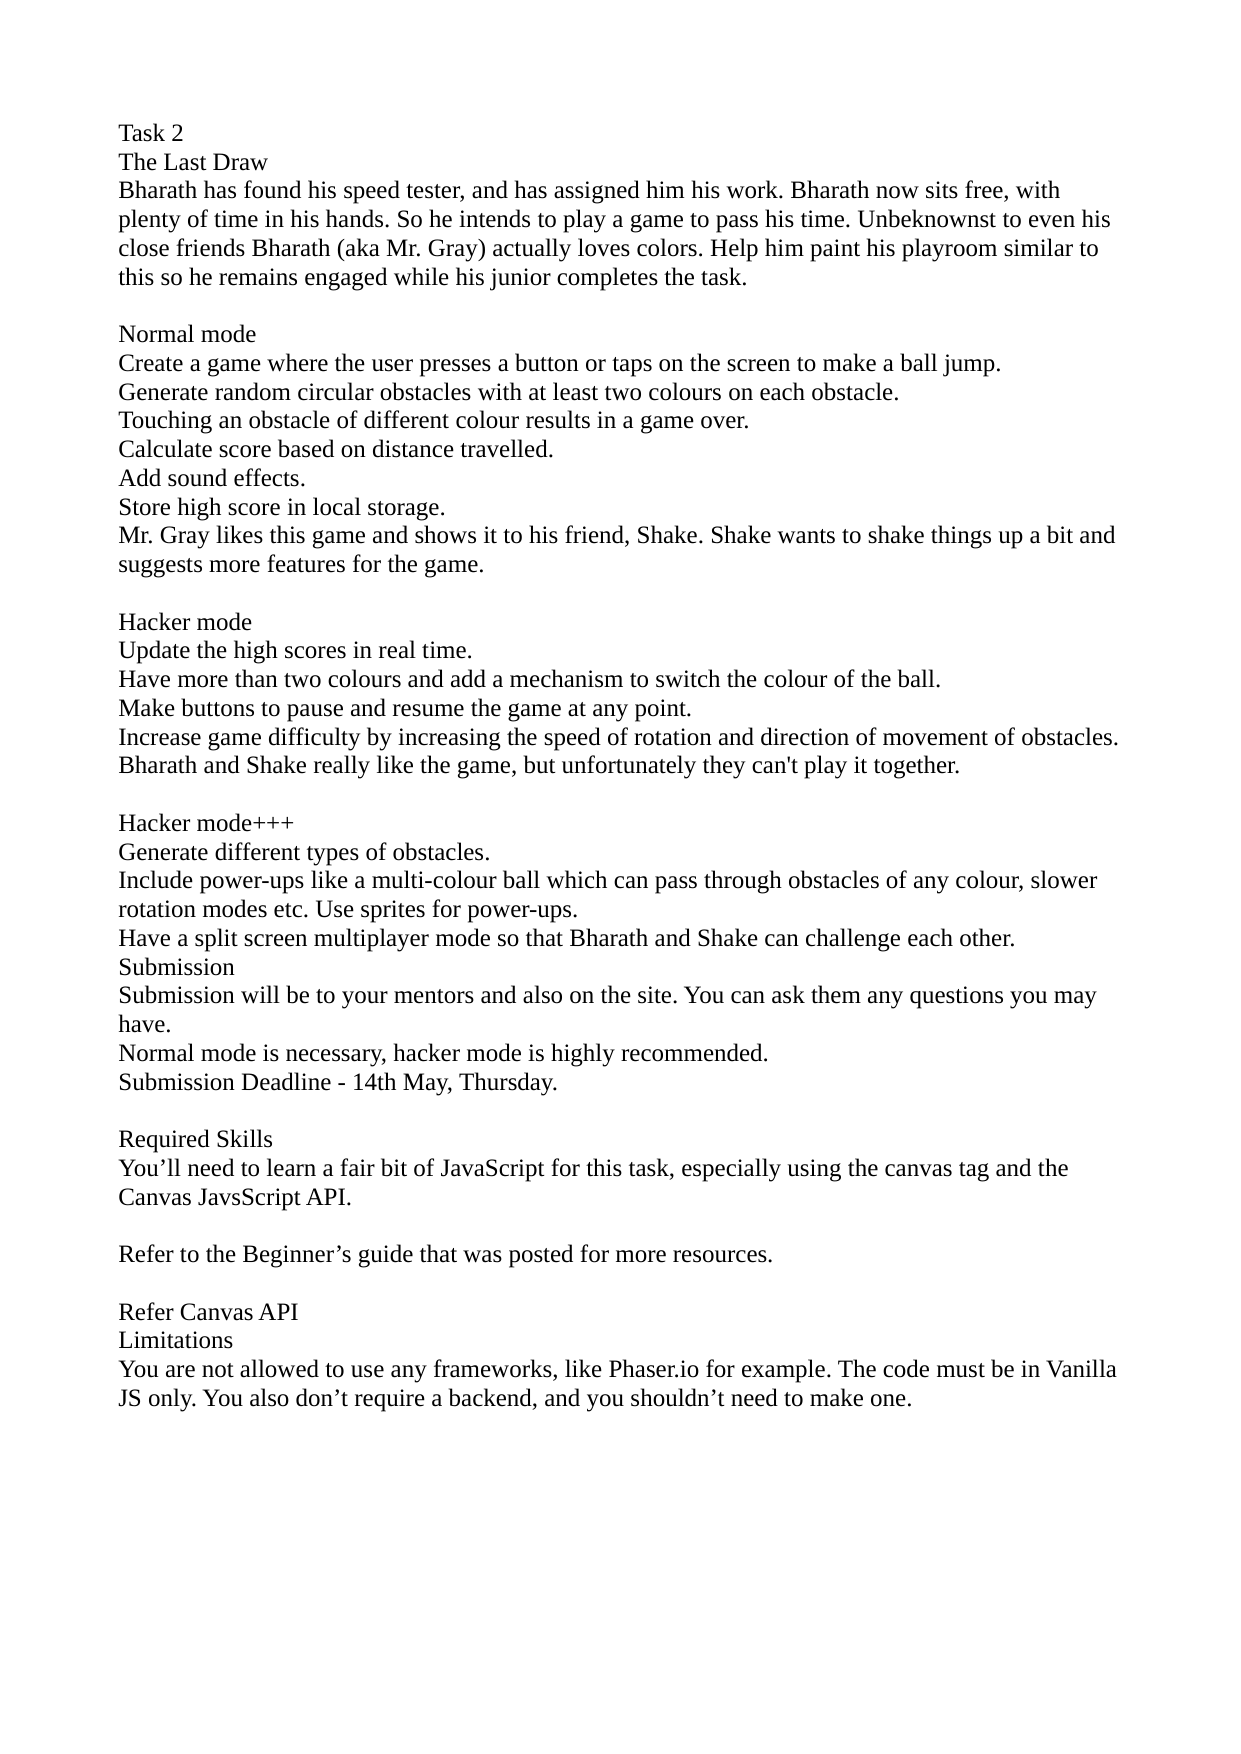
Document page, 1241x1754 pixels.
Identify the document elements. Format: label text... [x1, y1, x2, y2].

text You’ll need to learn a fair bit of JavaScript for this task, especially using the canvas tag and the Canvas JavsScript API. [118, 1153, 1122, 1211]
text Limitations [118, 1326, 1122, 1354]
text Hacker mode+++ [118, 808, 1122, 837]
text Task 2 [118, 118, 1122, 147]
text Add sound effects. [118, 463, 1122, 492]
text Refer Canvas API [118, 1297, 1122, 1326]
text Normal mode is necessary, hacker mode is highly recommended. [118, 1038, 1122, 1067]
text Bharath and Shake really like the game, but unfortunately they can't play it together. [118, 751, 1122, 779]
text Submission will be to your mentors and also on the site. You can ask them any questions you may have. [118, 981, 1122, 1038]
text Update the high scores in real time. [118, 636, 1122, 664]
text Submission [118, 952, 1122, 981]
text Normal mode [118, 319, 1122, 348]
text Create a game where the user presses a button or taps on the screen to make a ball jump. [118, 348, 1122, 377]
text Touching an obstacle of different colour results in a game over. [118, 406, 1122, 434]
text Generate random circular obstacles with at least two colours on each obstacle. [118, 377, 1122, 406]
text Store high score in local storage. [118, 492, 1122, 521]
text Make buttons to pause and resume the game at any point. [118, 693, 1122, 722]
text Increase game difficulty by increasing the speed of rotation and direction of movement of obstacles. [118, 722, 1122, 751]
text Have a split screen multiplayer mode so that Bharath and Shake can challenge each other. [118, 923, 1122, 952]
text Include power-ups like a multi-colour ball which can pass through obstacles of any colour, slower rotation modes etc. Use sprites for power-ups. [118, 866, 1122, 923]
text Mr. Gray likes this game and shows it to his friend, Shake. Shake wants to shake things up a bit and suggests more features for the game. [118, 521, 1122, 578]
text Have more than two colours and add a mechanism to switch the colour of the ball. [118, 664, 1122, 693]
text Calculate score based on distance travelled. [118, 434, 1122, 463]
text The Last Draw [118, 147, 1122, 176]
text You are not allowed to use any frameworks, like Phaser.io for example. The code must be in Vanilla JS only. You also don’t require a backend, and you shouldn’t need to make one. [118, 1354, 1122, 1412]
text Refer to the Beginner’s guide that was posted for more resources. [118, 1239, 1122, 1268]
text Submission Deadline - 14th May, Thursday. [118, 1067, 1122, 1096]
text Generate different types of obstacles. [118, 837, 1122, 866]
text Hacker mode [118, 607, 1122, 636]
text Bharath has found his speed tester, and has assigned him his work. Bharath now sits free, with plenty of time in his hands. So he intends to play a game to pass his time. Unbeknownst to even his close friends Bharath (aka Mr. Gray) actually loves colors. Help him paint his playroom similar to this so he remains engaged while his junior completes the task. [118, 176, 1122, 291]
text Required Skills [118, 1124, 1122, 1153]
